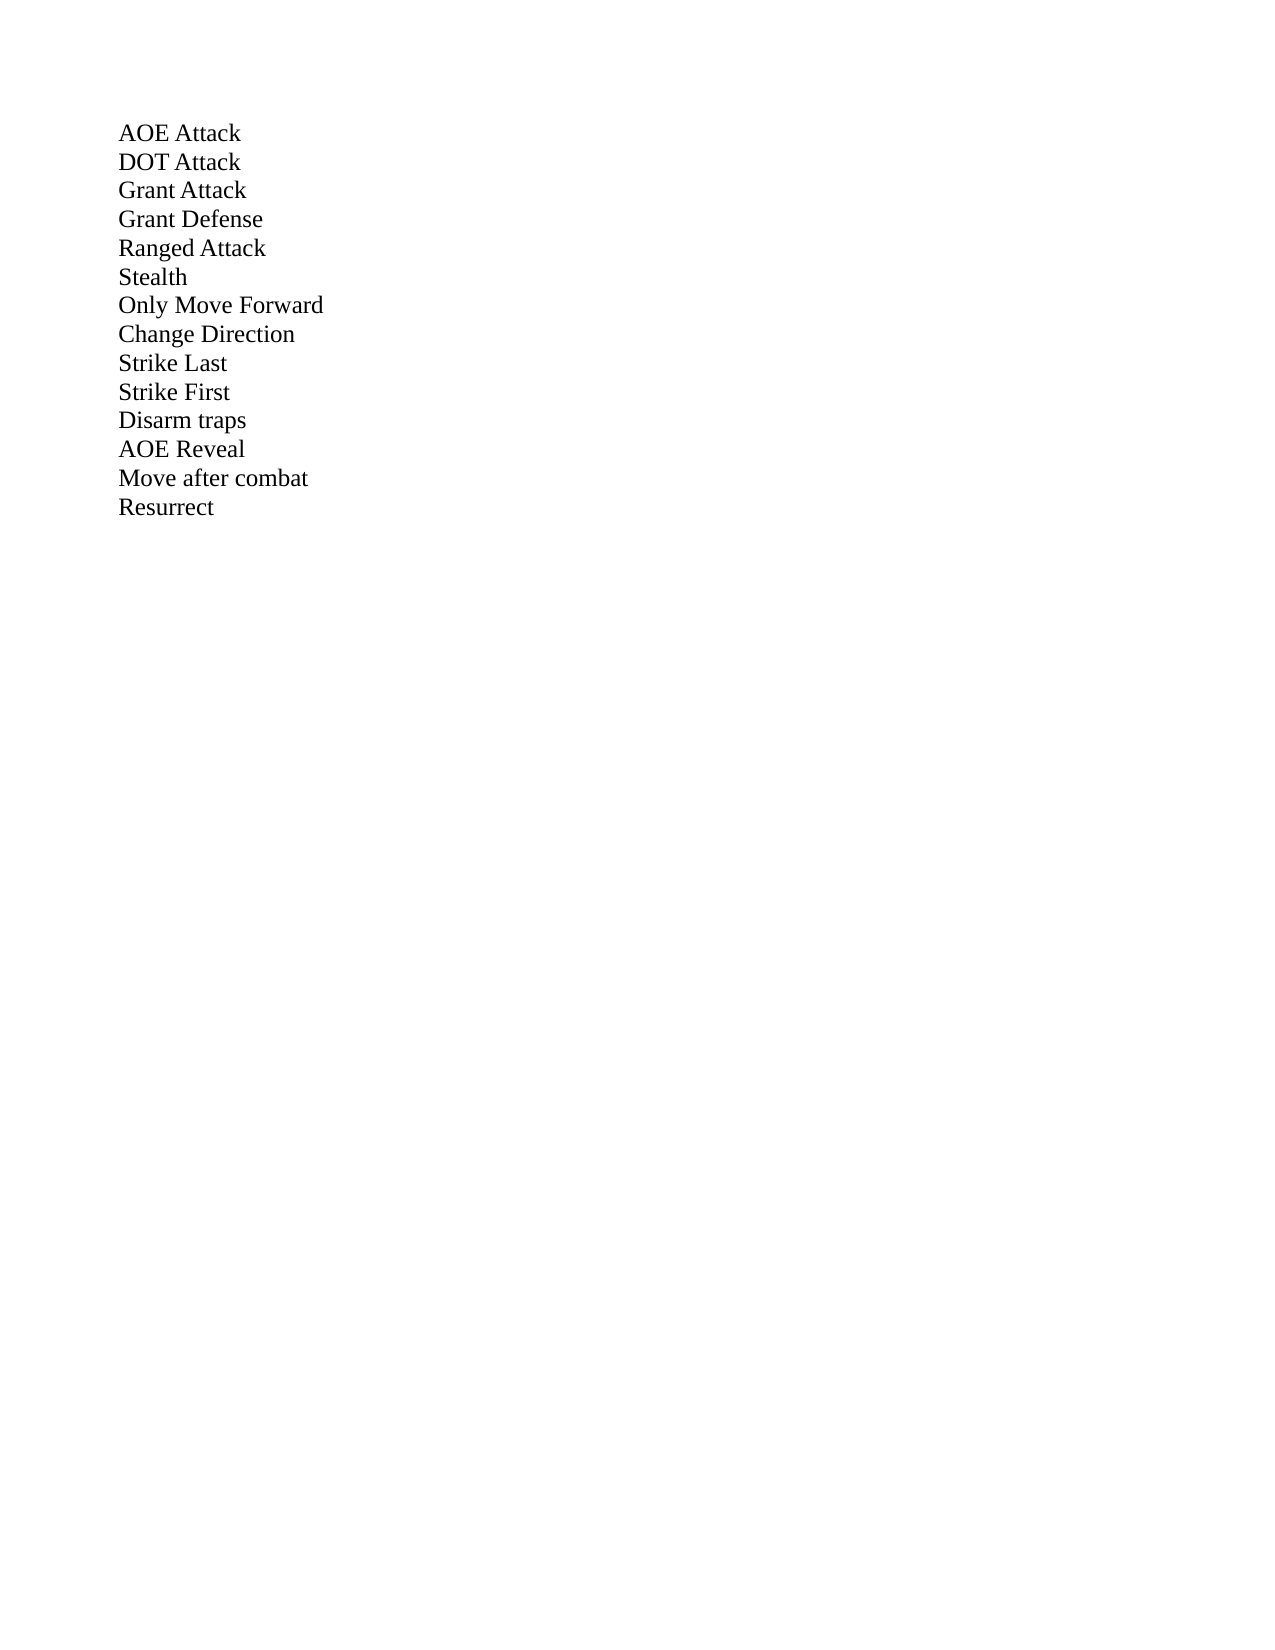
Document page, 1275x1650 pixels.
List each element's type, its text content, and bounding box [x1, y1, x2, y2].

text Stealth [118, 262, 1157, 291]
text DOT Attack [118, 147, 1157, 176]
text Only Move Forward [118, 291, 1157, 319]
text Move after combat [118, 463, 1157, 492]
text AOE Reveal [118, 434, 1157, 463]
text Grant Attack [118, 176, 1157, 204]
text Ranged Attack [118, 233, 1157, 262]
text AOE Attack [118, 118, 1157, 147]
text Strike Last [118, 348, 1157, 377]
text Strike First [118, 377, 1157, 406]
text Change Direction [118, 319, 1157, 348]
text Disarm traps [118, 406, 1157, 434]
text Grant Defense [118, 204, 1157, 233]
text Resurrect [118, 492, 1157, 521]
